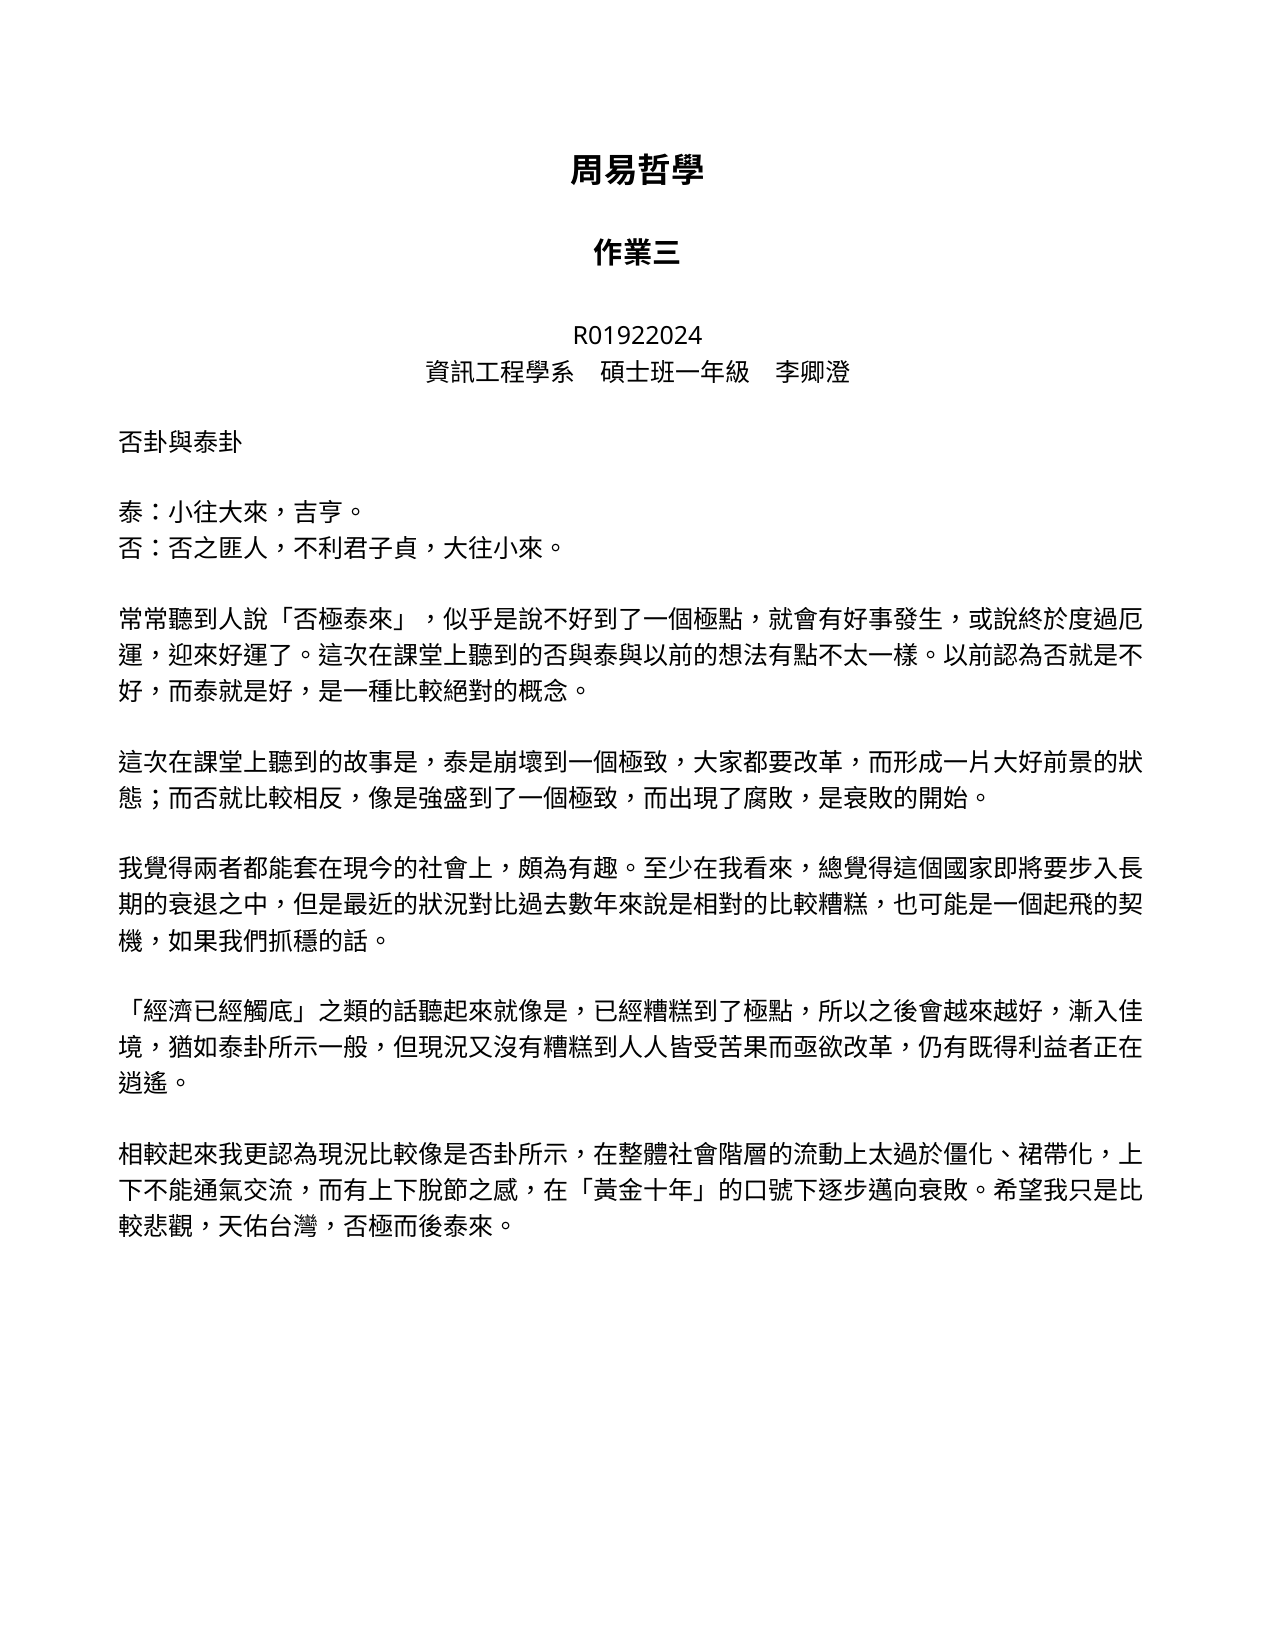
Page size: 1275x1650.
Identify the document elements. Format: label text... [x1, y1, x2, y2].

text 否：否之匪人，不利君子貞，大往小來。 [118, 529, 1157, 565]
subtitle 作業三 [118, 229, 1157, 271]
subtitle 周易哲學 [118, 143, 1157, 192]
text 這次在課堂上聽到的故事是，泰是崩壞到一個極致，大家都要改革，而形成一片大好前景的狀態；而否就比較相反，像是強盛到了一個極致，而出現了腐敗，是衰敗的開始。 [118, 742, 1157, 814]
text 資訊工程學系 碩士班一年級 李卿澄 [118, 352, 1157, 388]
text 常常聽到人說「否極泰來」，似乎是說不好到了一個極點，就會有好事發生，或說終於度過厄運，迎來好運了。這次在課堂上聽到的否與泰與以前的想法有點不太一樣。以前認為否就是不好，而泰就是好，是一種比較絕對的概念。 [118, 599, 1157, 708]
text 否卦與泰卦 [118, 422, 1157, 459]
text 我覺得兩者都能套在現今的社會上，頗為有趣。至少在我看來，總覺得這個國家即將要步入長期的衰退之中，但是最近的狀況對比過去數年來說是相對的比較糟糕，也可能是一個起飛的契機，如果我們抓穩的話。 [118, 849, 1157, 957]
text 相較起來我更認為現況比較像是否卦所示，在整體社會階層的流動上太過於僵化、裙帶化，上下不能通氣交流，而有上下脫節之感，在「黃金十年」的口號下逐步邁向衰敗。希望我只是比較悲觀，天佑台灣，否極而後泰來。 [118, 1134, 1157, 1243]
text 「經濟已經觸底」之類的話聽起來就像是，已經糟糕到了極點，所以之後會越來越好，漸入佳境，猶如泰卦所示一般，但現況又沒有糟糕到人人皆受苦果而亟欲改革，仍有既得利益者正在逍遙。 [118, 991, 1157, 1100]
text 泰：小往大來，吉亨。 [118, 493, 1157, 529]
text R01922024 [118, 318, 1157, 352]
